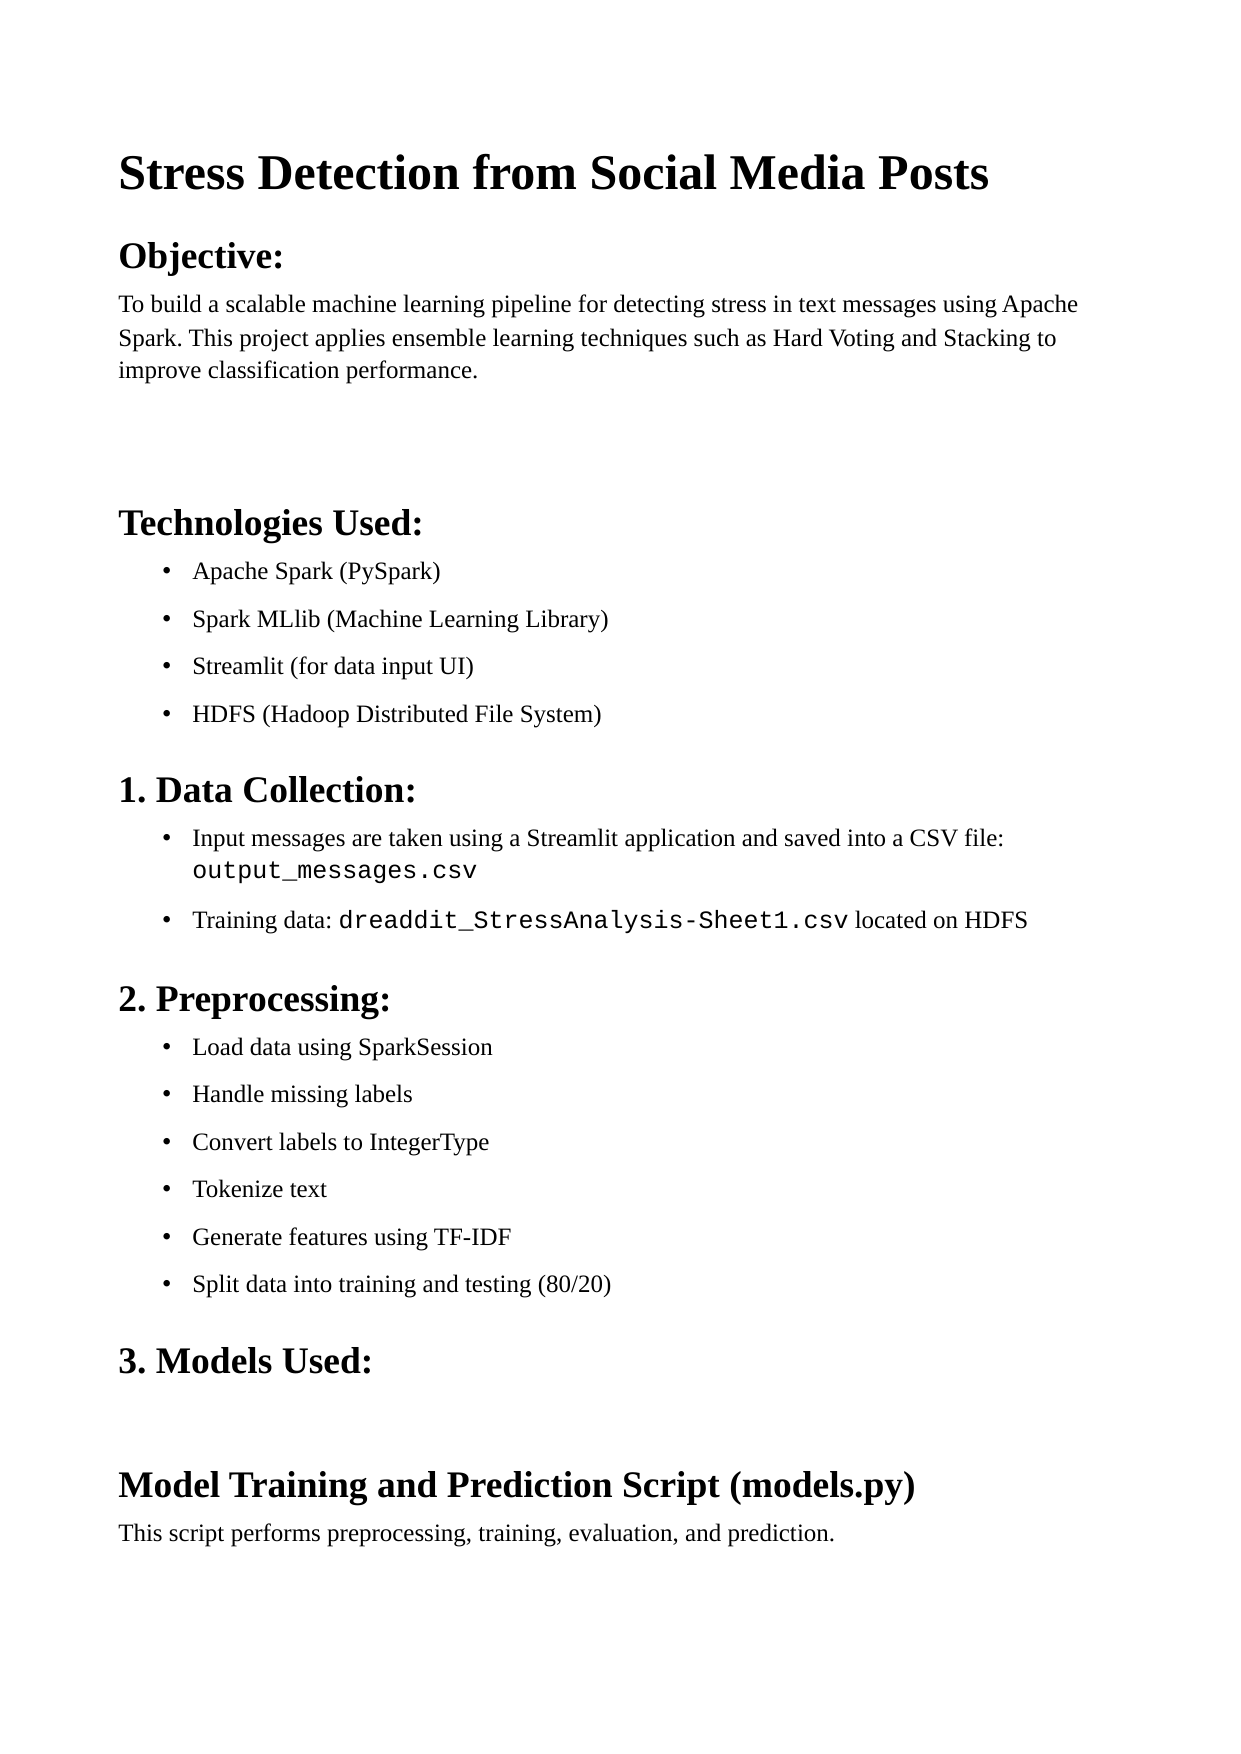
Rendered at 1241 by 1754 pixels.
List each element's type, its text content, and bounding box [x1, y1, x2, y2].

list Load data using SparkSession [162, 1032, 1122, 1060]
text To build a scalable machine learning pipeline for detecting stress in text messages using Apache Spark. This project applies ensemble learning techniques such as Hard Voting and Stacking to improve classification performance. [118, 289, 1122, 384]
list Training data: dreaddit_StressAnalysis-Sheet1.csv located on HDFS [162, 905, 1122, 936]
list Apache Spark (PySpark) [162, 556, 1122, 585]
list Tokenize text [162, 1174, 1122, 1203]
text This script performs preprocessing, training, evaluation, and prediction. [118, 1518, 1122, 1546]
subtitle 1. Data Collection: [118, 767, 1122, 811]
list Input messages are taken using a Streamlit application and saved into a CSV file: output_messages.csv [162, 823, 1122, 886]
subtitle Technologies Used: [118, 501, 1122, 544]
list Convert labels to IntegerType [162, 1127, 1122, 1156]
subtitle 2. Preprocessing: [118, 976, 1122, 1019]
list Streamlit (for data input UI) [162, 651, 1122, 680]
subtitle Objective: [118, 234, 1122, 277]
list Generate features using TF-IDF [162, 1222, 1122, 1251]
subtitle Model Training and Prediction Script (models.py) [118, 1462, 1122, 1505]
subtitle 3. Models Used: [118, 1338, 1122, 1381]
list HDFS (Hadoop Distributed File System) [162, 699, 1122, 728]
list Handle missing labels [162, 1079, 1122, 1108]
list Spark MLlib (Machine Learning Library) [162, 604, 1122, 632]
subtitle Stress Detection from Social Media Posts [118, 143, 1122, 201]
list Split data into training and testing (80/20) [162, 1269, 1122, 1298]
